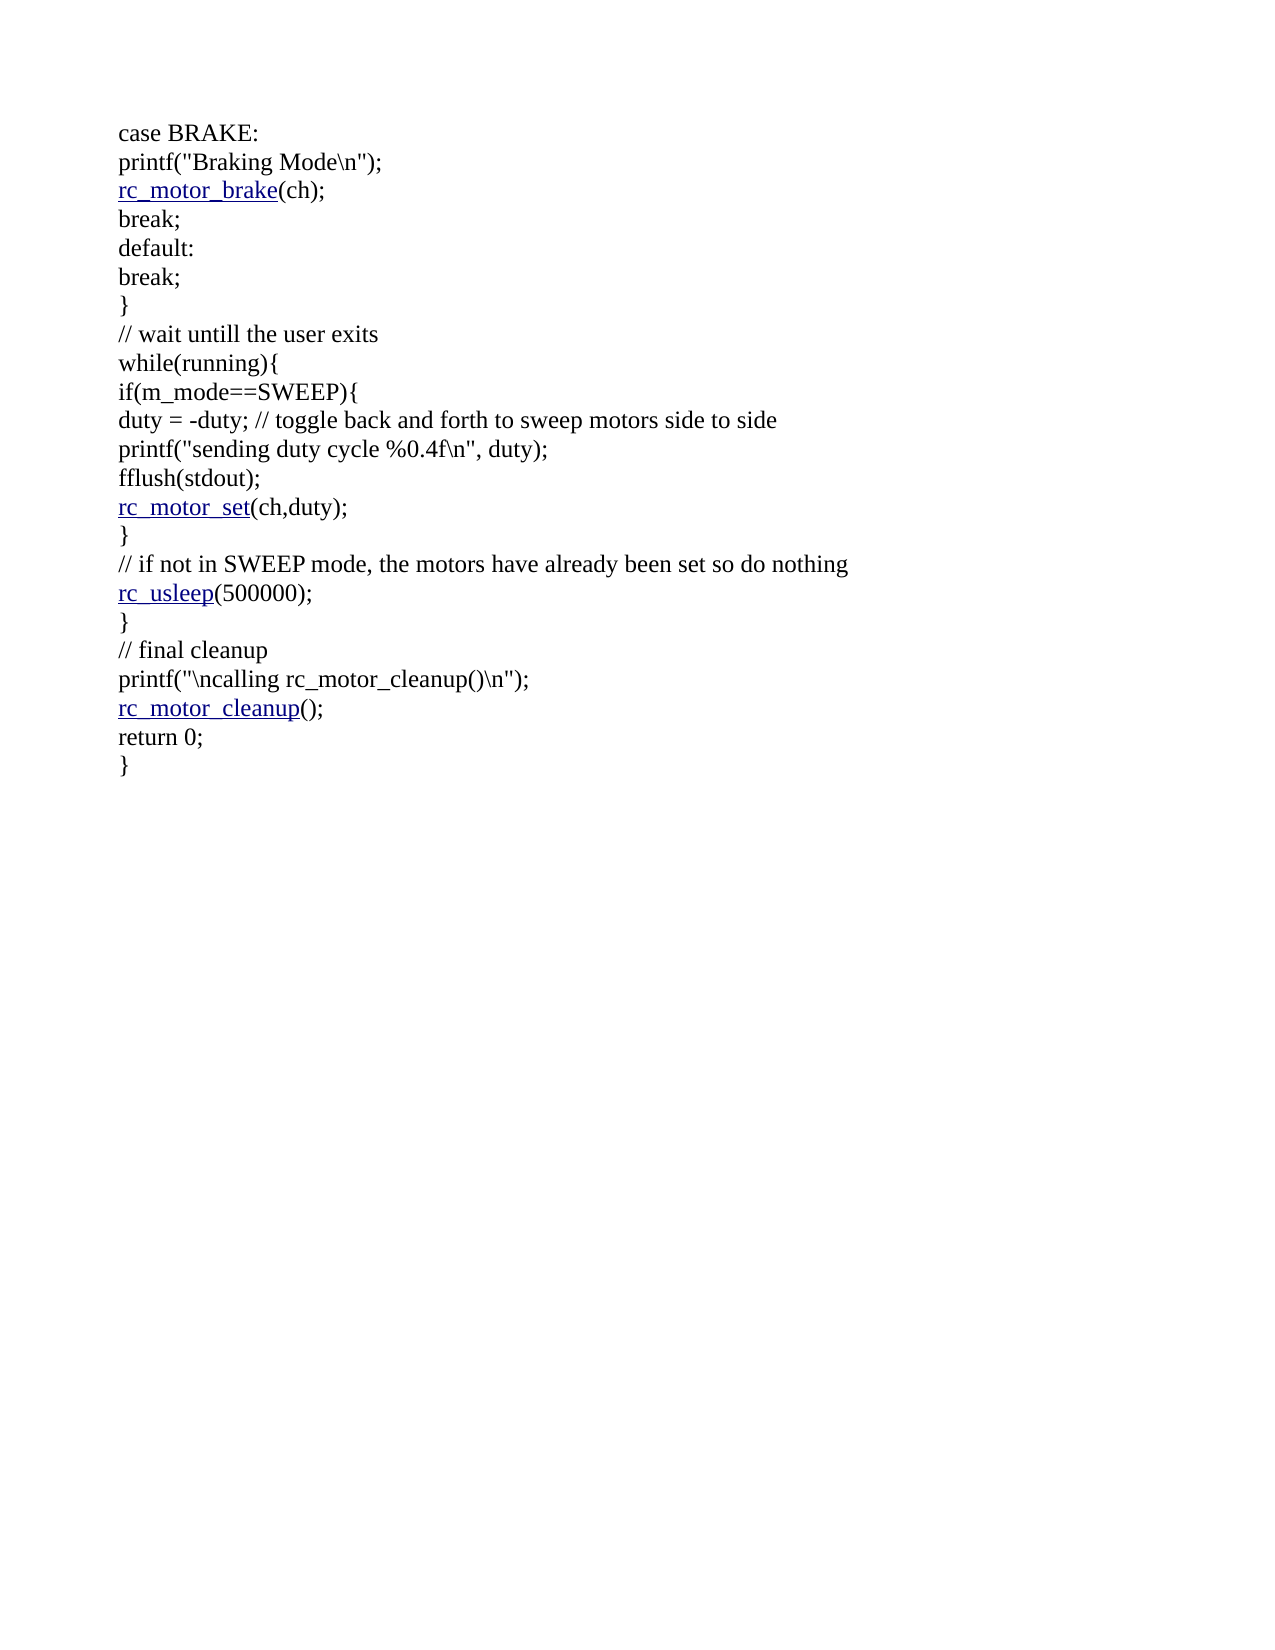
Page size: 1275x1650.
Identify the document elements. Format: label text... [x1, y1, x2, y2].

text while(running){ [118, 348, 1157, 377]
text } [118, 751, 1157, 779]
text break; [118, 262, 1157, 291]
text duty = -duty; // toggle back and forth to sweep motors side to side [118, 406, 1157, 434]
text // wait untill the user exits [118, 319, 1157, 348]
text } [118, 521, 1157, 549]
text // final cleanup [118, 636, 1157, 664]
text } [118, 607, 1157, 636]
text rc_motor_brake(ch); [118, 176, 1157, 204]
text rc_motor_cleanup(); [118, 693, 1157, 722]
text printf("Braking Mode\n"); [118, 147, 1157, 176]
text printf("\ncalling rc_motor_cleanup()\n"); [118, 664, 1157, 693]
text } [118, 291, 1157, 319]
text printf("sending duty cycle %0.4f\n", duty); [118, 434, 1157, 463]
text // if not in SWEEP mode, the motors have already been set so do nothing [118, 549, 1157, 578]
text return 0; [118, 722, 1157, 751]
text break; [118, 204, 1157, 233]
text if(m_mode==SWEEP){ [118, 377, 1157, 406]
text rc_motor_set(ch,duty); [118, 492, 1157, 521]
text fflush(stdout); [118, 463, 1157, 492]
text default: [118, 233, 1157, 262]
text rc_usleep(500000); [118, 578, 1157, 607]
text case BRAKE: [118, 118, 1157, 147]
